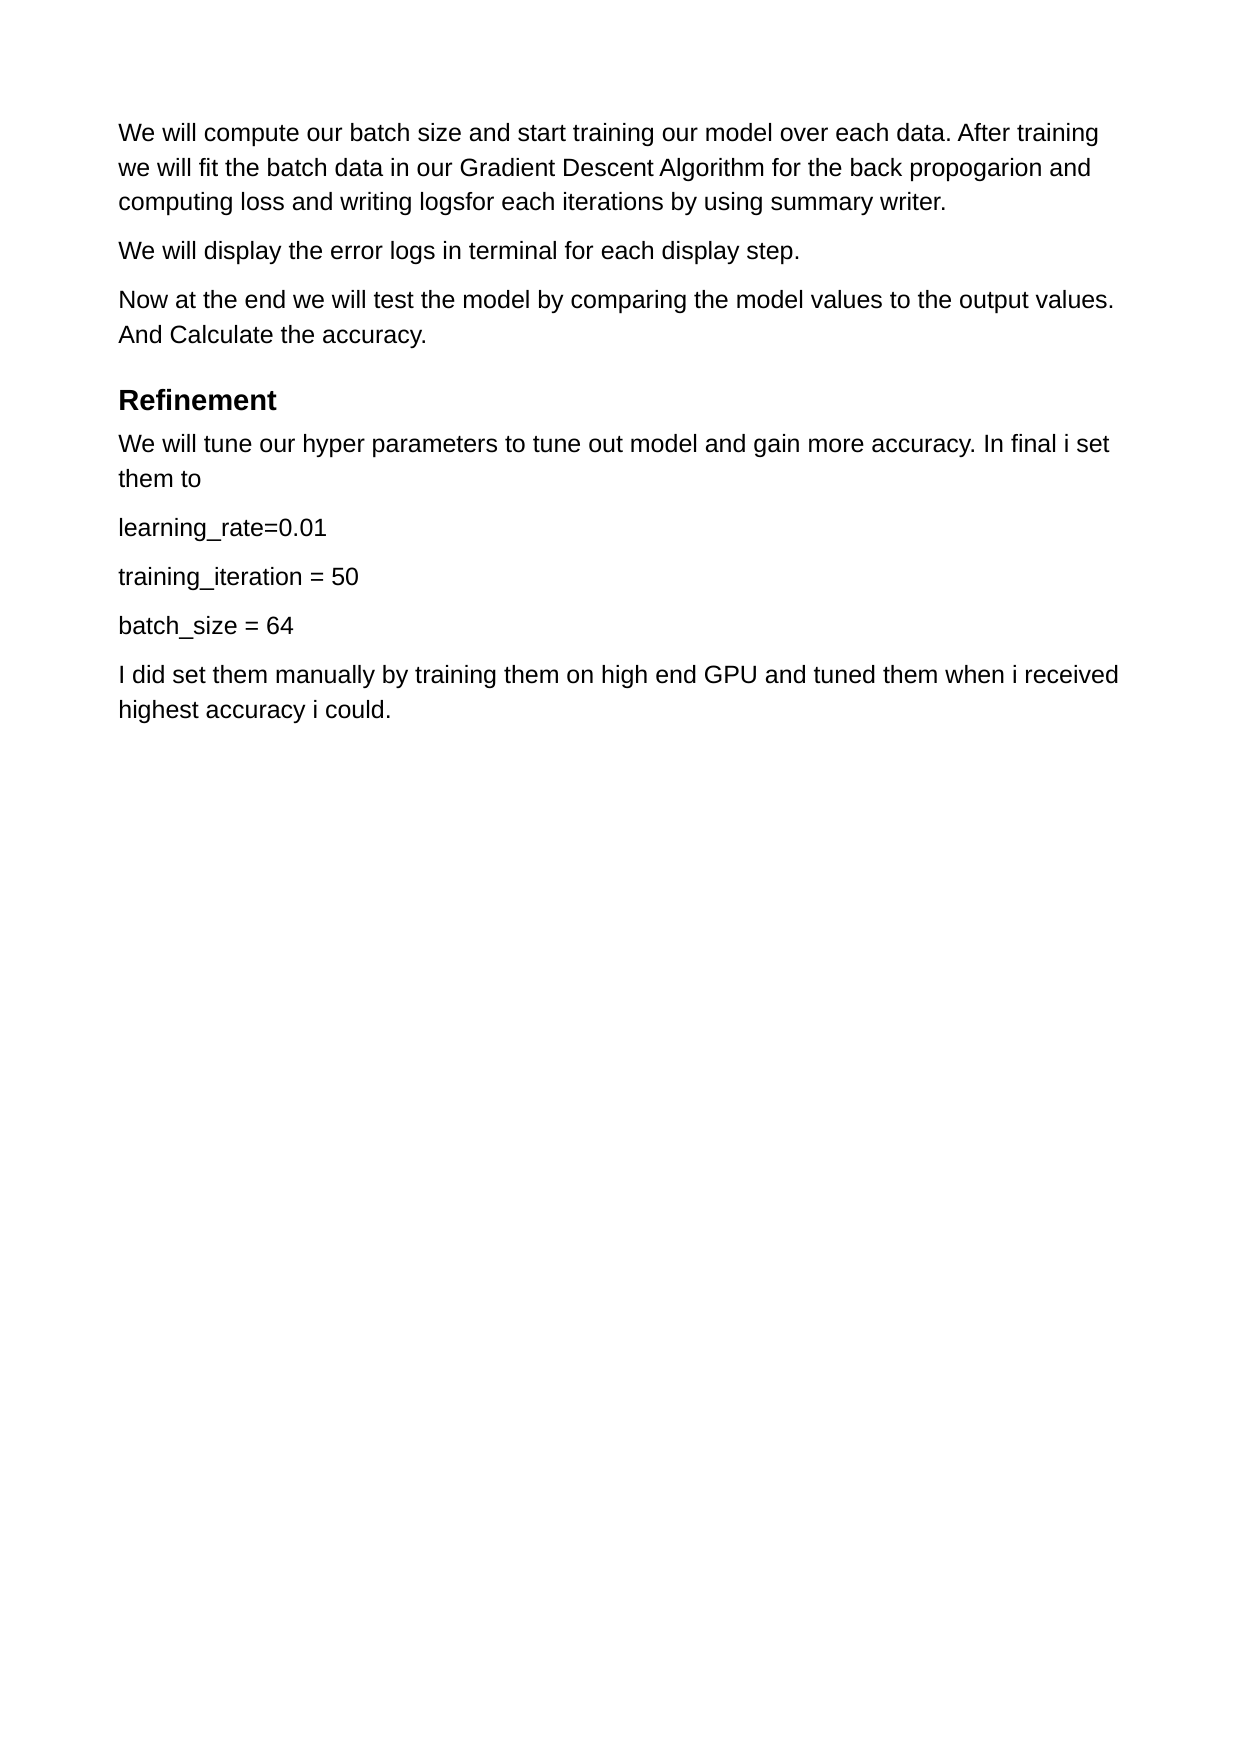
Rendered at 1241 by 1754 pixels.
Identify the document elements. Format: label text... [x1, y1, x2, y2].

text Now at the end we will test the model by comparing the model values to the output values. And Calculate the accuracy. [118, 285, 1122, 348]
text We will tune our hyper parameters to tune out model and gain more accuracy. In final i set them to [118, 429, 1122, 493]
text We will compute our batch size and start training our model over each data. After training we will fit the batch data in our Gradient Descent Algorithm for the back propogarion and computing loss and writing logsfor each iterations by using summary writer. [118, 118, 1122, 216]
text I did set them manually by training them on high end GPU and tuned them when i received highest accuracy i could. [118, 660, 1122, 723]
text training_iteration = 50 [118, 562, 1122, 591]
text We will display the error logs in terminal for each display step. [118, 236, 1122, 265]
subtitle Refinement [118, 383, 1122, 417]
text learning_rate=0.01 [118, 513, 1122, 542]
text batch_size = 64 [118, 611, 1122, 640]
